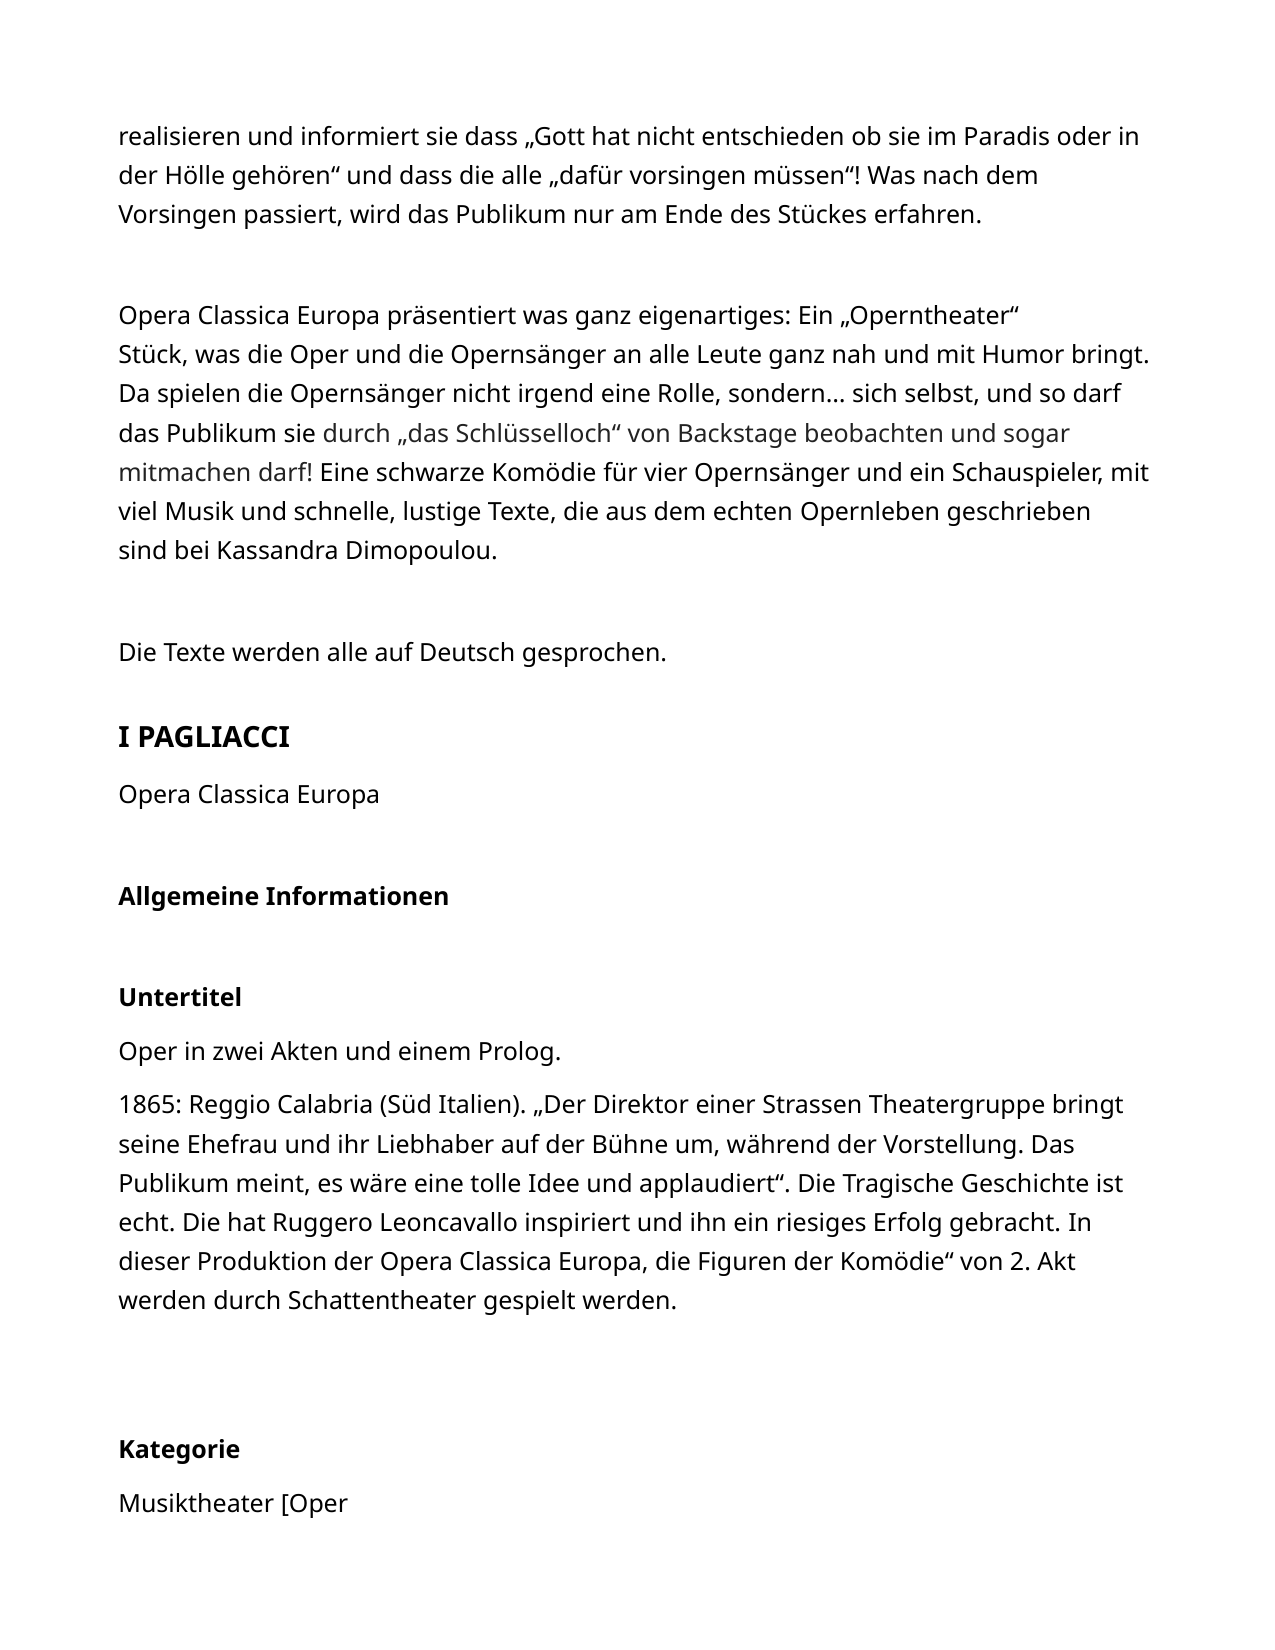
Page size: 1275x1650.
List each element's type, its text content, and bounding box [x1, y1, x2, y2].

text Untertitel [118, 979, 1157, 1014]
text Kategorie [118, 1432, 1157, 1466]
text Opera Classica Europa [118, 777, 1157, 811]
text Musiktheater [Oper [118, 1486, 1157, 1520]
text I PAGLIACCI [118, 717, 1157, 756]
text 1865: Reggio Calabria (Süd Italien). „Der Direktor einer Strassen Theatergruppe bringt seine Ehefrau und ihr Liebhaber auf der Bühne um, während der Vorstellung. Das Publikum meint, es wäre eine tolle Idee und applaudiert“. Die Tragische Geschichte ist echt. Die hat Ruggero Leoncavallo inspiriert und ihn ein riesiges Erfolg gebracht. In dieser Produktion der Opera Classica Europa, die Figuren der Komödie“ von 2. Akt werden durch Schattentheater gespielt werden. [118, 1087, 1157, 1317]
text realisieren und informiert sie dass „Gott hat nicht entschieden ob sie im Paradis oder in der Hölle gehören“ und dass die alle „dafür vorsingen müssen“! Was nach dem Vorsingen passiert, wird das Publikum nur am Ende des Stückes erfahren. [118, 118, 1157, 231]
text Die Texte werden alle auf Deutsch gesprochen. [118, 634, 1157, 668]
text Oper in zwei Akten und einem Prolog. [118, 1033, 1157, 1067]
text Opera Classica Europa präsentiert was ganz eigenartiges: Ein „Operntheater“ Stück, was die Oper und die Opernsänger an alle Leute ganz nah und mit Humor bringt. Da spielen die Opernsänger nicht irgend eine Rolle, sondern… sich selbst, und so darf das Publikum sie durch „das Schlüsselloch“ von Backstage beobachten und sogar mitmachen darf! Eine schwarze Komödie für vier Opernsänger und ein Schauspieler, mit viel Musik und schnelle, lustige Texte, die aus dem echten Opernleben geschrieben sind bei Kassandra Dimopoulou. [118, 298, 1157, 567]
text Allgemeine Informationen [118, 878, 1157, 912]
